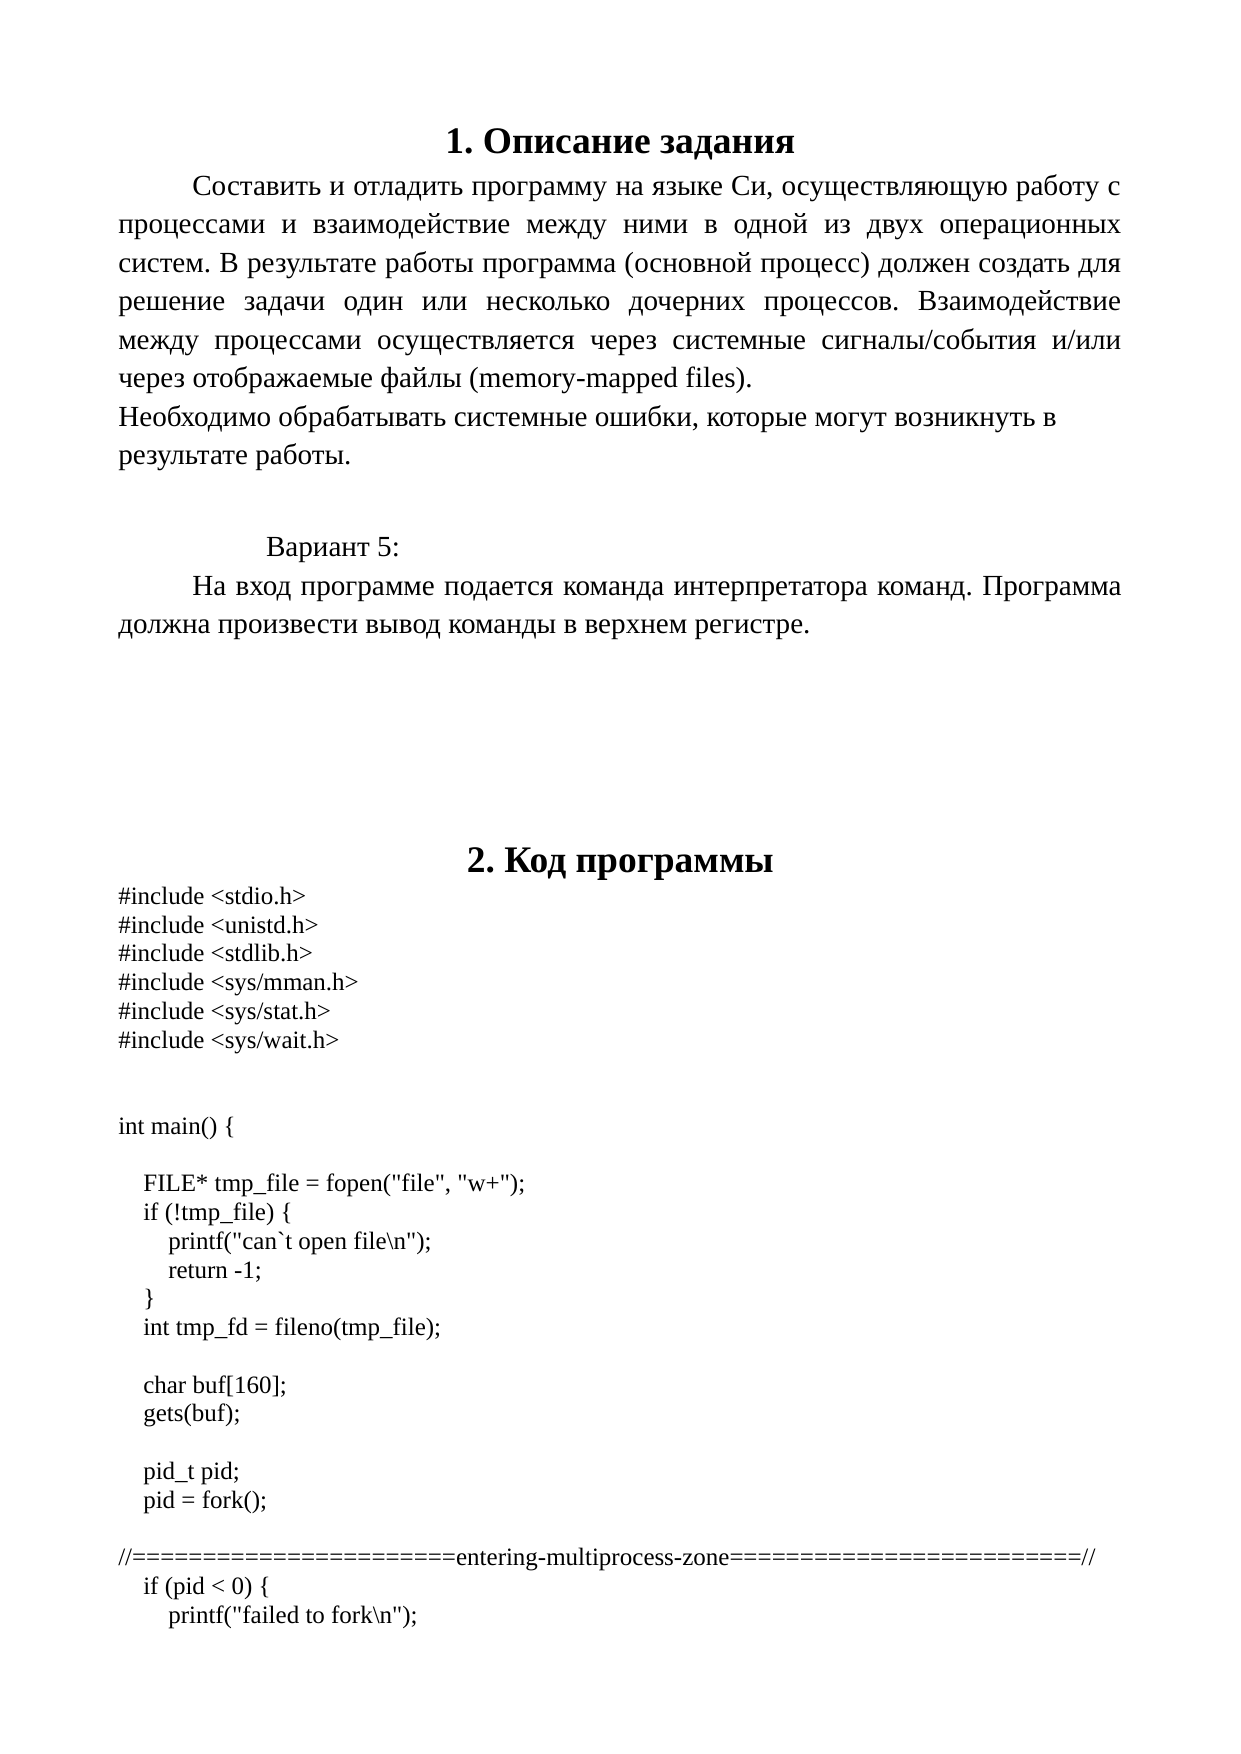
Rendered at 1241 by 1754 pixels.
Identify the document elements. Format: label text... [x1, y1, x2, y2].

text #include <unistd.h> [118, 910, 1122, 938]
text pid_t pid; [118, 1456, 1122, 1485]
text char buf[160]; [118, 1370, 1122, 1398]
text Составить и отладить программу на языке Си, осуществляющую работу с процессами и взаимодействие между ними в одной из двух операционных систем. В результате работы программа (основной процесс) должен создать для решение задачи один или несколько дочерних процессов. Взаимодействие между процессами осуществляется через системные сигналы/события и/или через отображаемые файлы (memory-mapped files). [118, 168, 1122, 394]
text //=======================entering-multiprocess-zone=========================// [118, 1542, 1122, 1571]
text printf("can`t open file\n"); [118, 1226, 1122, 1255]
text #include <sys/wait.h> [118, 1025, 1122, 1053]
text На вход программе подается команда интерпретатора команд. Программа должна произвести вывод команды в верхнем регистре. [118, 568, 1122, 640]
text FILE* tmp_file = fopen("file", "w+"); [118, 1168, 1122, 1197]
text pid = fork(); [118, 1485, 1122, 1513]
text Вариант 5: [118, 529, 1122, 563]
text int main() { [118, 1111, 1122, 1140]
text if (pid < 0) { [118, 1571, 1122, 1600]
text 1. Описание задания [118, 118, 1122, 161]
text gets(buf); [118, 1398, 1122, 1427]
text } [118, 1283, 1122, 1312]
text #include <stdlib.h> [118, 938, 1122, 967]
text printf("failed to fork\n"); [118, 1600, 1122, 1628]
text if (!tmp_file) { [118, 1197, 1122, 1226]
text #include <sys/stat.h> [118, 996, 1122, 1025]
text return -1; [118, 1255, 1122, 1283]
text 2. Код программы [118, 838, 1122, 881]
text #include <stdio.h> [118, 881, 1122, 910]
text int tmp_fd = fileno(tmp_file); [118, 1312, 1122, 1341]
text Необходимо обрабатывать системные ошибки, которые могут возникнуть в результате работы. [118, 399, 1122, 471]
text #include <sys/mman.h> [118, 967, 1122, 996]
